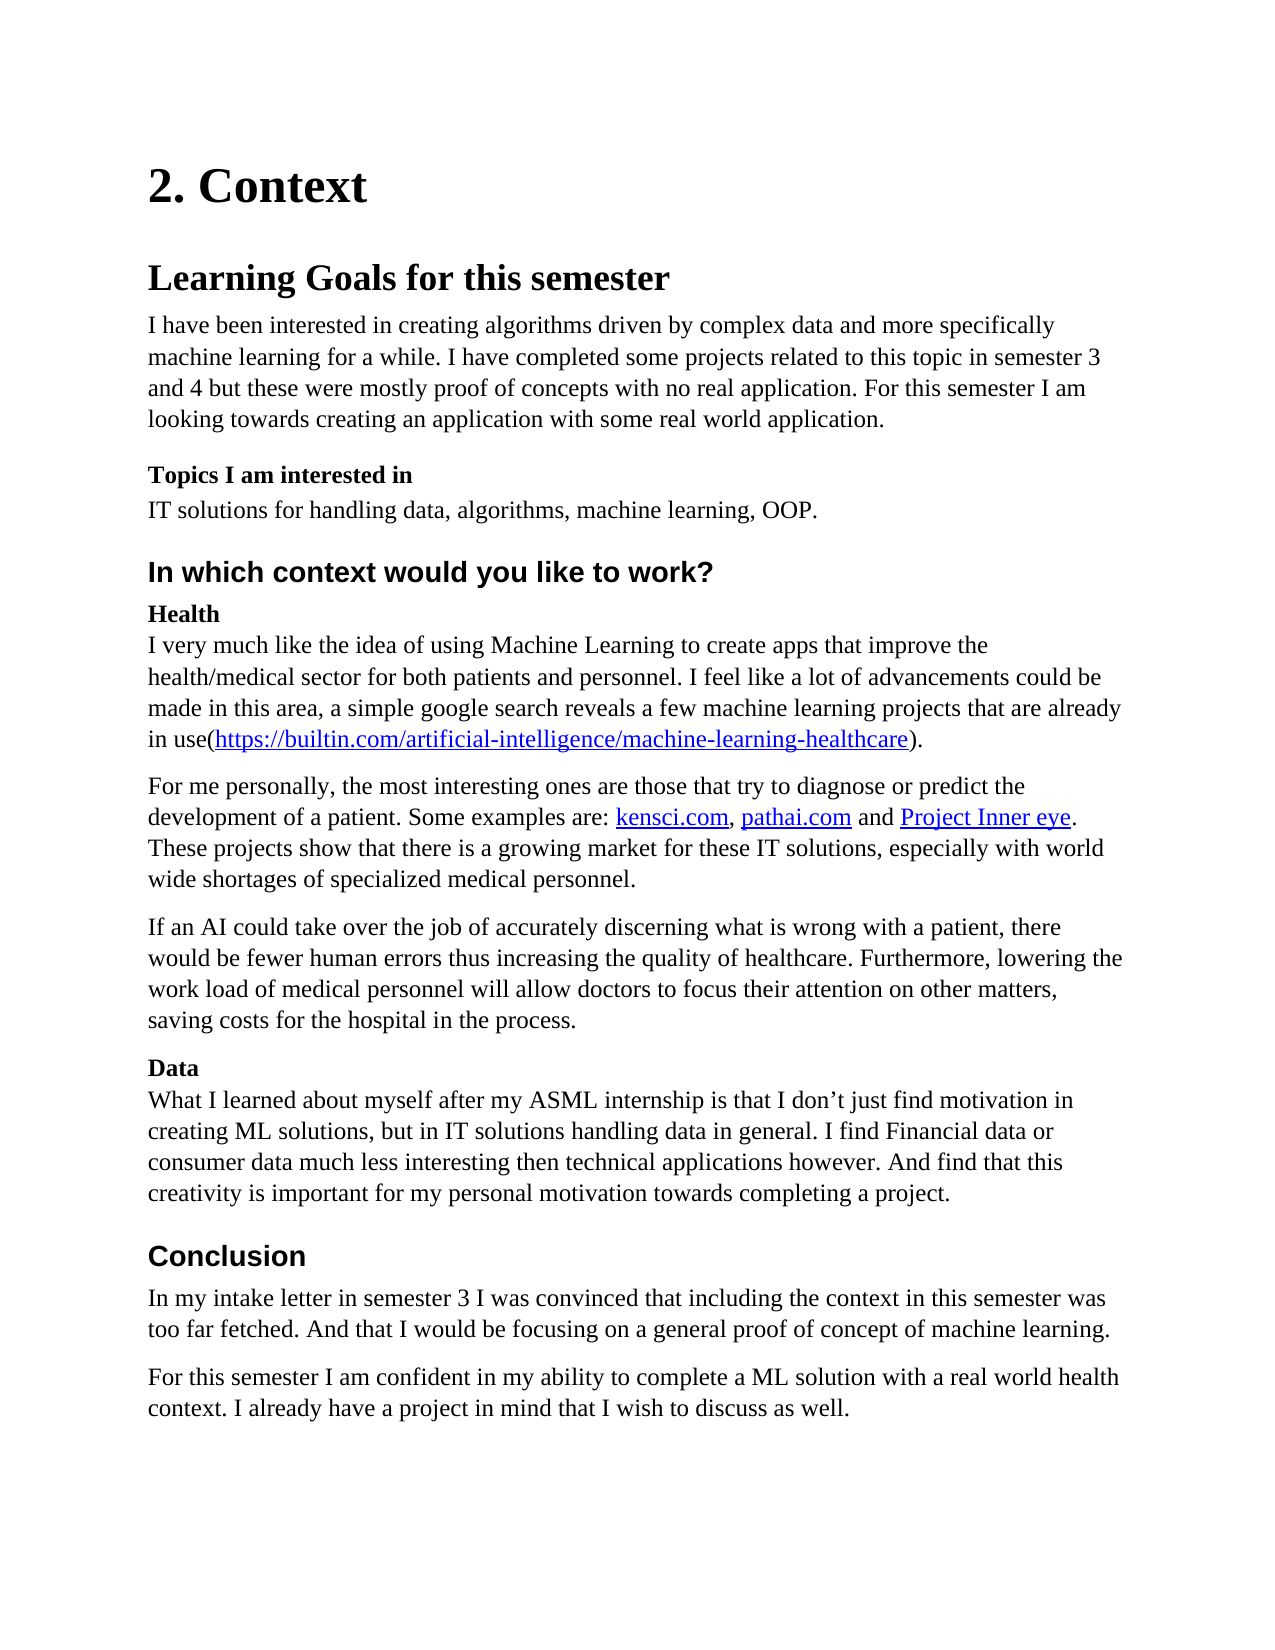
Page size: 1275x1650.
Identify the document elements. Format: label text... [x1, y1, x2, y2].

text If an AI could take over the job of accurately discerning what is wrong with a patient, there would be fewer human errors thus increasing the quality of healthcare. Furthermore, lowering the work load of medical personnel will allow doctors to focus their attention on other matters, saving costs for the hospital in the process. [148, 912, 1127, 1034]
text For me personally, the most interesting ones are those that try to diagnose or predict the development of a patient. Some examples are: kensci.com, pathai.com and Project Inner eye. These projects show that there is a growing market for these IT solutions, especially with world wide shortages of specialized medical personnel. [148, 771, 1127, 893]
subtitle Learning Goals for this semester [148, 256, 1127, 299]
text IT solutions for handling data, algorithms, machine learning, OOP. [148, 495, 1127, 524]
text I have been interested in creating algorithms driven by complex data and more specifically machine learning for a while. I have completed some projects related to this topic in semester 3 and 4 but these were mostly proof of concepts with no real application. For this semester I am looking towards creating an application with some real world application. [148, 311, 1127, 432]
text I very much like the idea of using Machine Learning to create apps that improve the health/medical sector for both patients and personnel. I feel like a lot of advancements could be made in this area, a simple google search reveals a few machine learning projects that are already in use(https://builtin.com/artificial-intelligence/machine-learning-healthcare). [148, 631, 1127, 752]
text For this semester I am confident in my ability to complete a ML solution with a real world health context. I already have a project in mind that I wish to discuss as well. [148, 1362, 1127, 1422]
subtitle Conclusion [148, 1239, 1127, 1272]
subtitle In which context would you like to work? [148, 555, 1127, 589]
subtitle 2. Context [148, 156, 1127, 213]
subtitle Data [148, 1053, 1127, 1082]
subtitle Health [148, 599, 1127, 628]
text What I learned about myself after my ASML internship is that I don’t just find motivation in creating ML solutions, but in IT solutions handling data in general. I find Financial data or consumer data much less interesting then technical applications however. And find that this creativity is important for my personal motivation towards completing a project. [148, 1085, 1127, 1207]
text In my intake letter in semester 3 I was convinced that including the context in this semester was too far fetched. And that I would be focusing on a general proof of concept of machine learning. [148, 1283, 1127, 1343]
subtitle Topics I am interested in [148, 460, 1127, 488]
